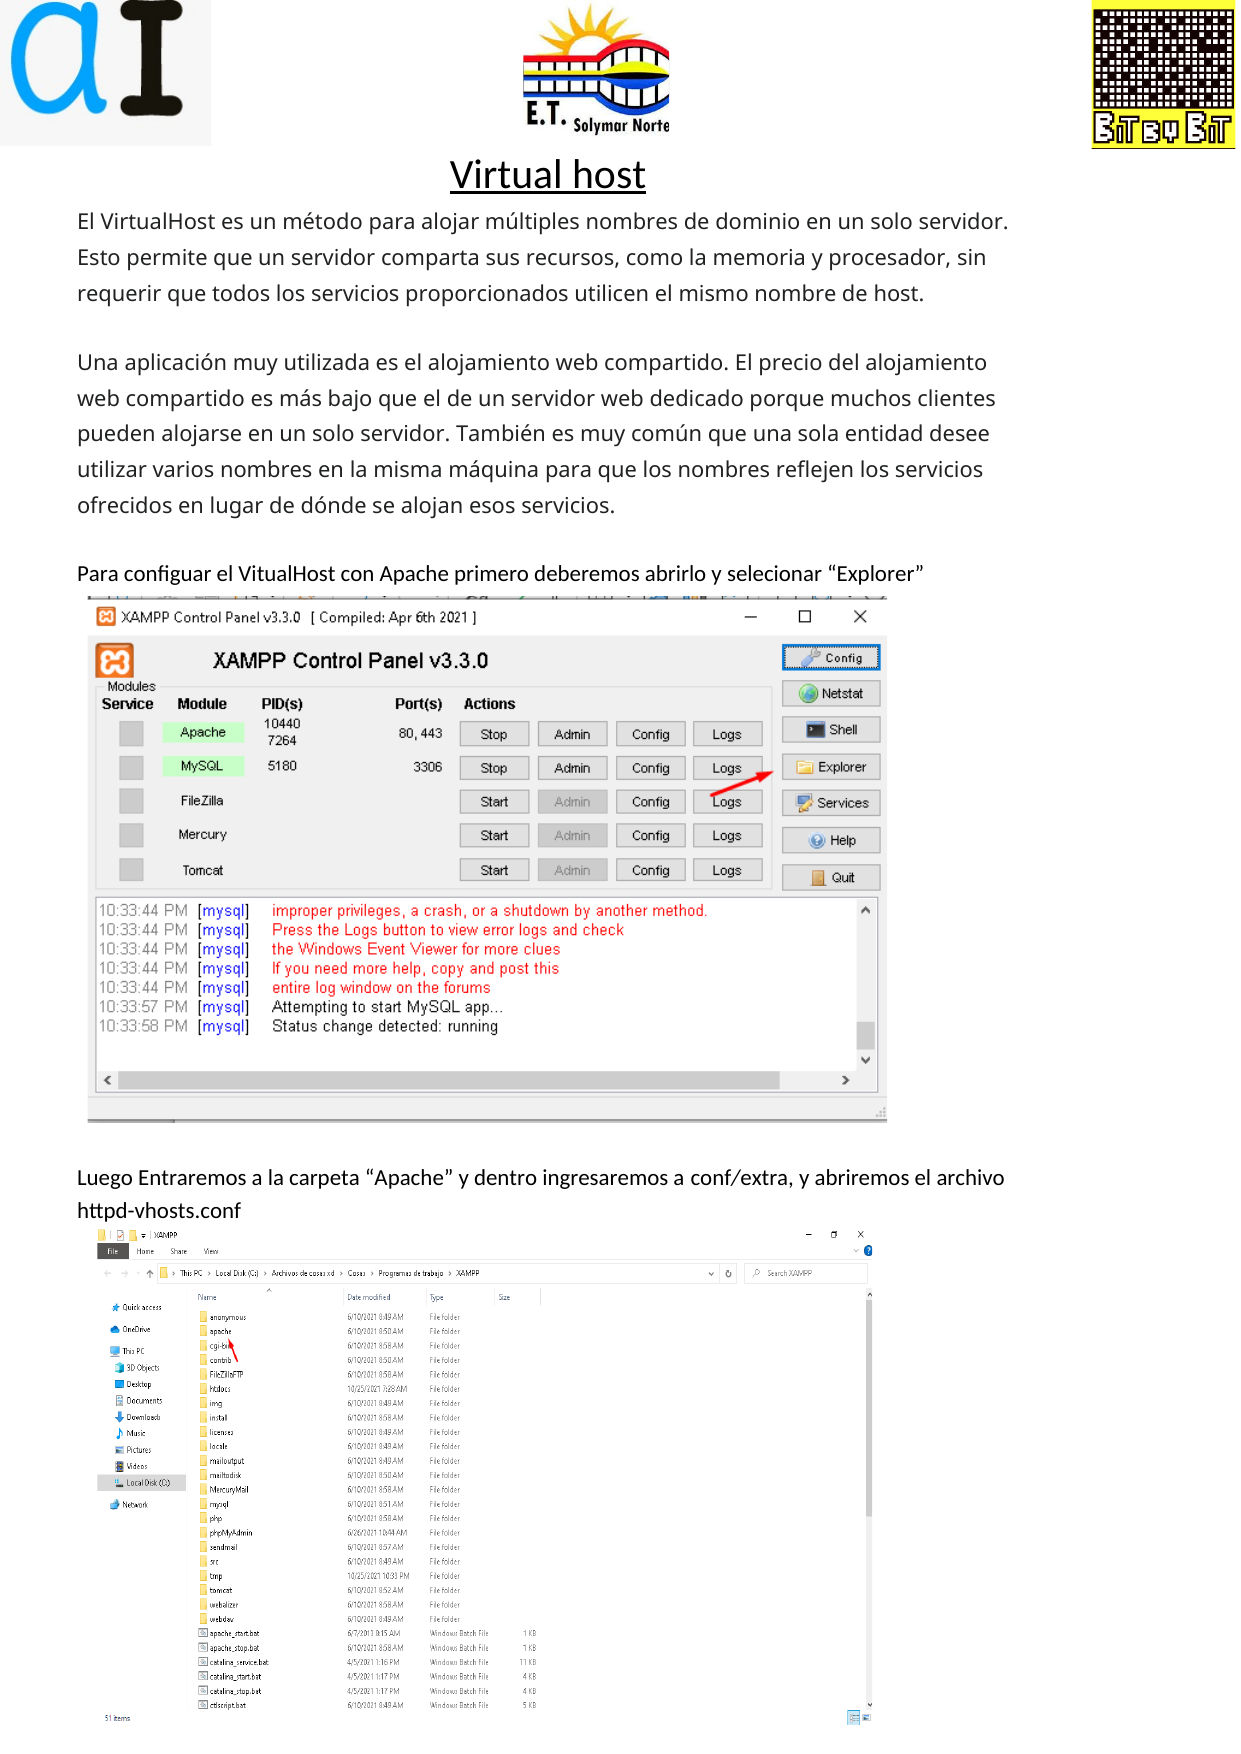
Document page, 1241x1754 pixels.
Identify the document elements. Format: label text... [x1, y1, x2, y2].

text El VirtualHost es un método para alojar múltiples nombres de dominio en un solo servidor. Esto permite que un servidor comparta sus recursos, como la memoria y procesador, sin requerir que todos los servicios proporcionados utilicen el mismo nombre de host. [77, 206, 1019, 307]
text Luego Entraremos a la carpeta “Apache” y dentro ingresaremos a conf/extra, y abriremos el archivo httpd-vhosts.conf [77, 1163, 1019, 1224]
text Para configuar el VitualHost con Apache primero deberemos abrirlo y selecionar “Explorer” [77, 559, 1019, 587]
picture [0, 0, 212, 146]
text Una aplicación muy utilizada es el alojamiento web compartido. El precio del alojamiento web compartido es más bajo que el de un servidor web dedicado porque muchos clientes pueden alojarse en un solo servidor. También es muy común que una sola entidad desee utilizar varios nombres en la misma máquina para que los nombres reflejen los servicios ofrecidos en lugar de dónde se alojan esos servicios. [77, 347, 1019, 519]
picture [523, 0, 670, 146]
picture [1091, 0, 1236, 149]
picture [87, 596, 888, 1123]
text Virtual host [77, 148, 1019, 198]
picture [97, 1227, 873, 1725]
